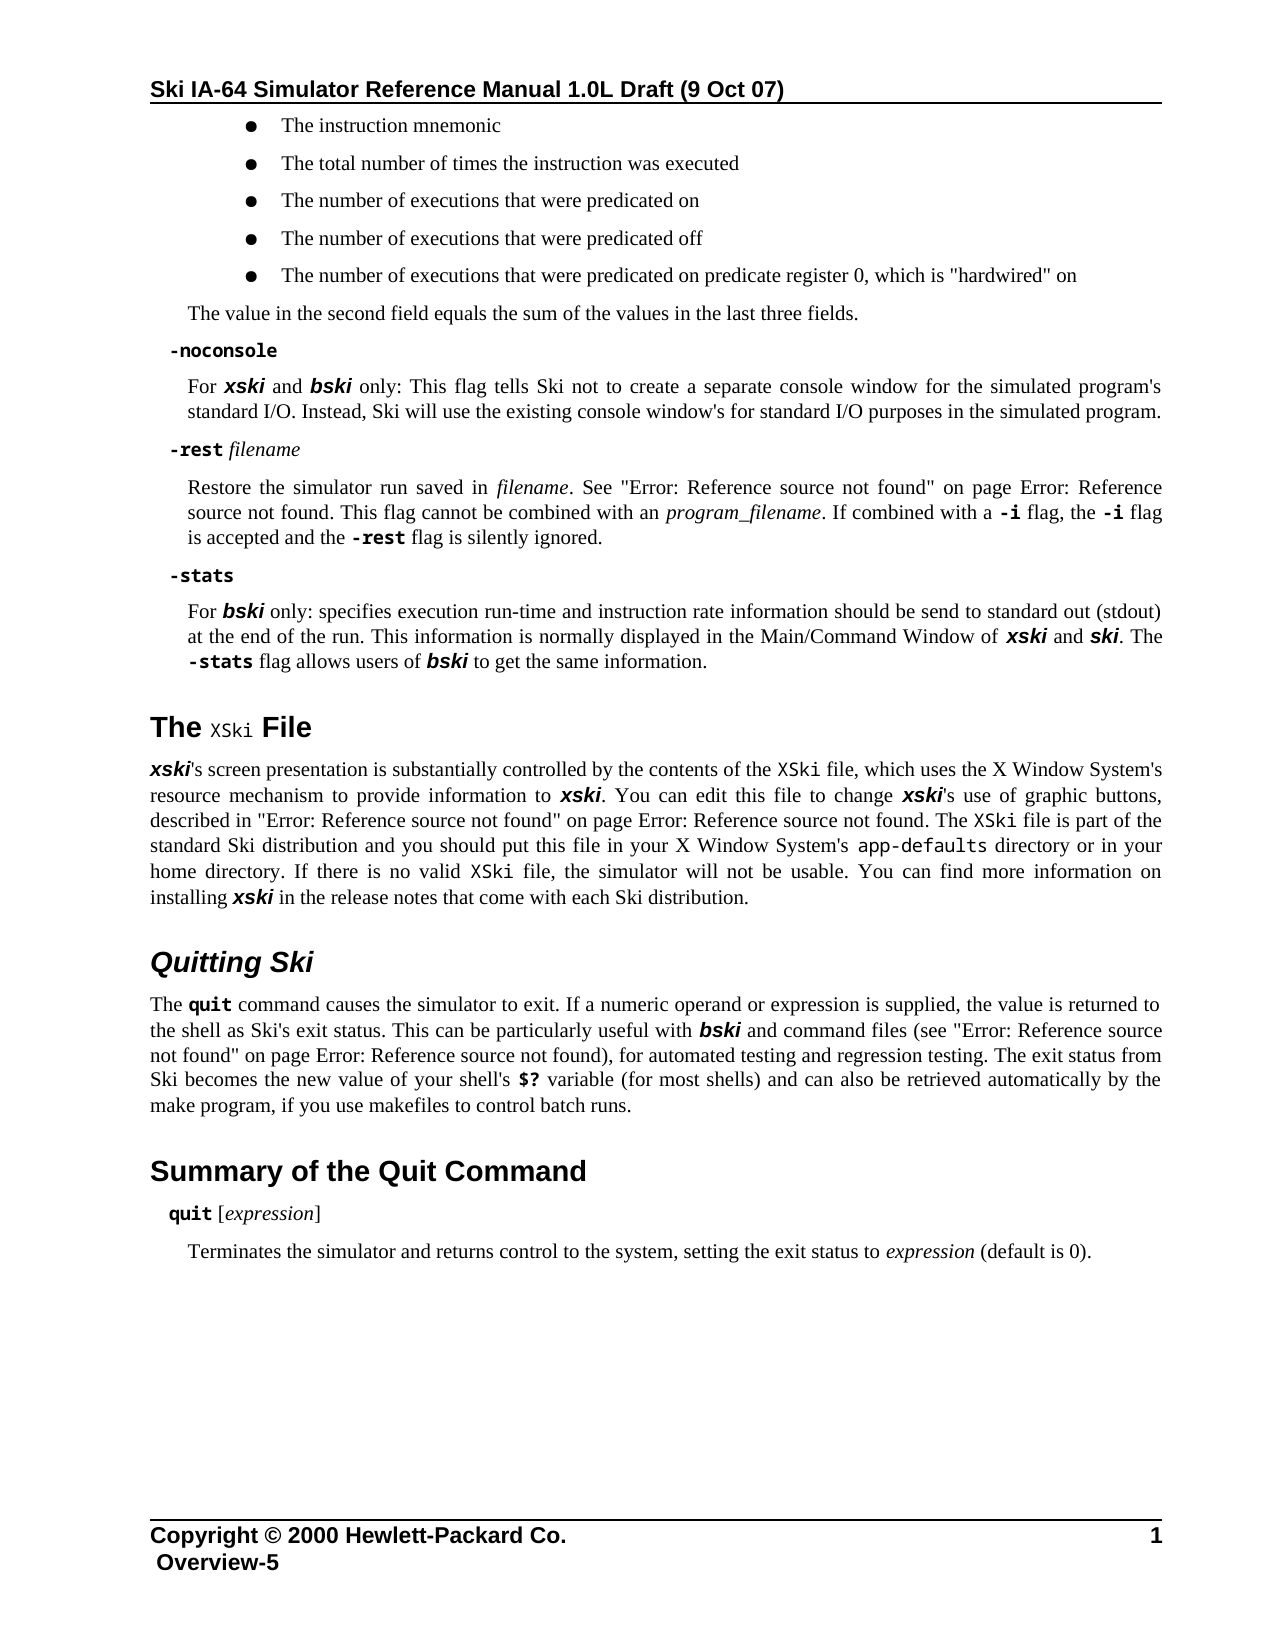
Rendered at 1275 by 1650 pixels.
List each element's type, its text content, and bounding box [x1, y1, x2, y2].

list The instruction mnemonic [244, 112, 1162, 137]
list -stats [169, 562, 1162, 588]
list quit [expression] [169, 1200, 1162, 1225]
text xski's screen presentation is substantially controlled by the contents of the XSki file, which uses the X Window System's resource mechanism to provide information to xski. You can edit this file to change xski's use of graphic buttons, described in "" on page . The XSki file is part of the standard Ski distribution and you should put this file in your X Window System's app-defaults directory or in your home directory. If there is no valid XSki file, the simulator will not be usable. You can find more information on installing xski in the release notes that come with each Ski distribution. [150, 757, 1162, 909]
list -noconsole [169, 337, 1162, 363]
list Restore the simulator run saved in filename. See "" on page . This flag cannot be combined with an program_filename. If combined with a -i flag, the -i flag is accepted and the ‑rest flag is silently ignored. [187, 474, 1162, 550]
list For bski only: specifies execution run-time and instruction rate information should be send to standard out (stdout) at the end of the run. This information is normally displayed in the Main/Command Window of xski and ski. The ‑stats flag allows users of bski to get the same information. [187, 598, 1162, 674]
list -rest filename [169, 436, 1162, 461]
list The number of executions that were predicated on [244, 187, 1162, 212]
list The value in the second field equals the sum of the values in the last three fields. [187, 300, 1162, 325]
subtitle Quitting Ski [150, 946, 1162, 979]
list Terminates the simulator and returns control to the system, setting the exit status to expression (default is 0). [187, 1238, 1162, 1263]
text The quit command causes the simulator to exit. If a numeric operand or expression is supplied, the value is returned to the shell as Ski's exit status. This can be particularly useful with bski and command files (see "" on page ), for automated testing and regression testing. The exit status from Ski becomes the new value of your shell's $? variable (for most shells) and can also be retrieved automatically by the make program, if you use makefiles to control batch runs. [150, 991, 1162, 1117]
list The number of executions that were predicated off [244, 225, 1162, 250]
list The total number of times the instruction was executed [244, 150, 1162, 175]
subtitle The XSki File [150, 711, 1162, 744]
subtitle Summary of the Quit Command [150, 1155, 1162, 1187]
list The number of executions that were predicated on predicate register 0, which is "hardwired" on [244, 262, 1162, 287]
list For xski and bski only: This flag tells Ski not to create a separate console window for the simulated program's standard I/O. Instead, Ski will use the existing console window's for standard I/O purposes in the simulated program. [187, 373, 1162, 423]
